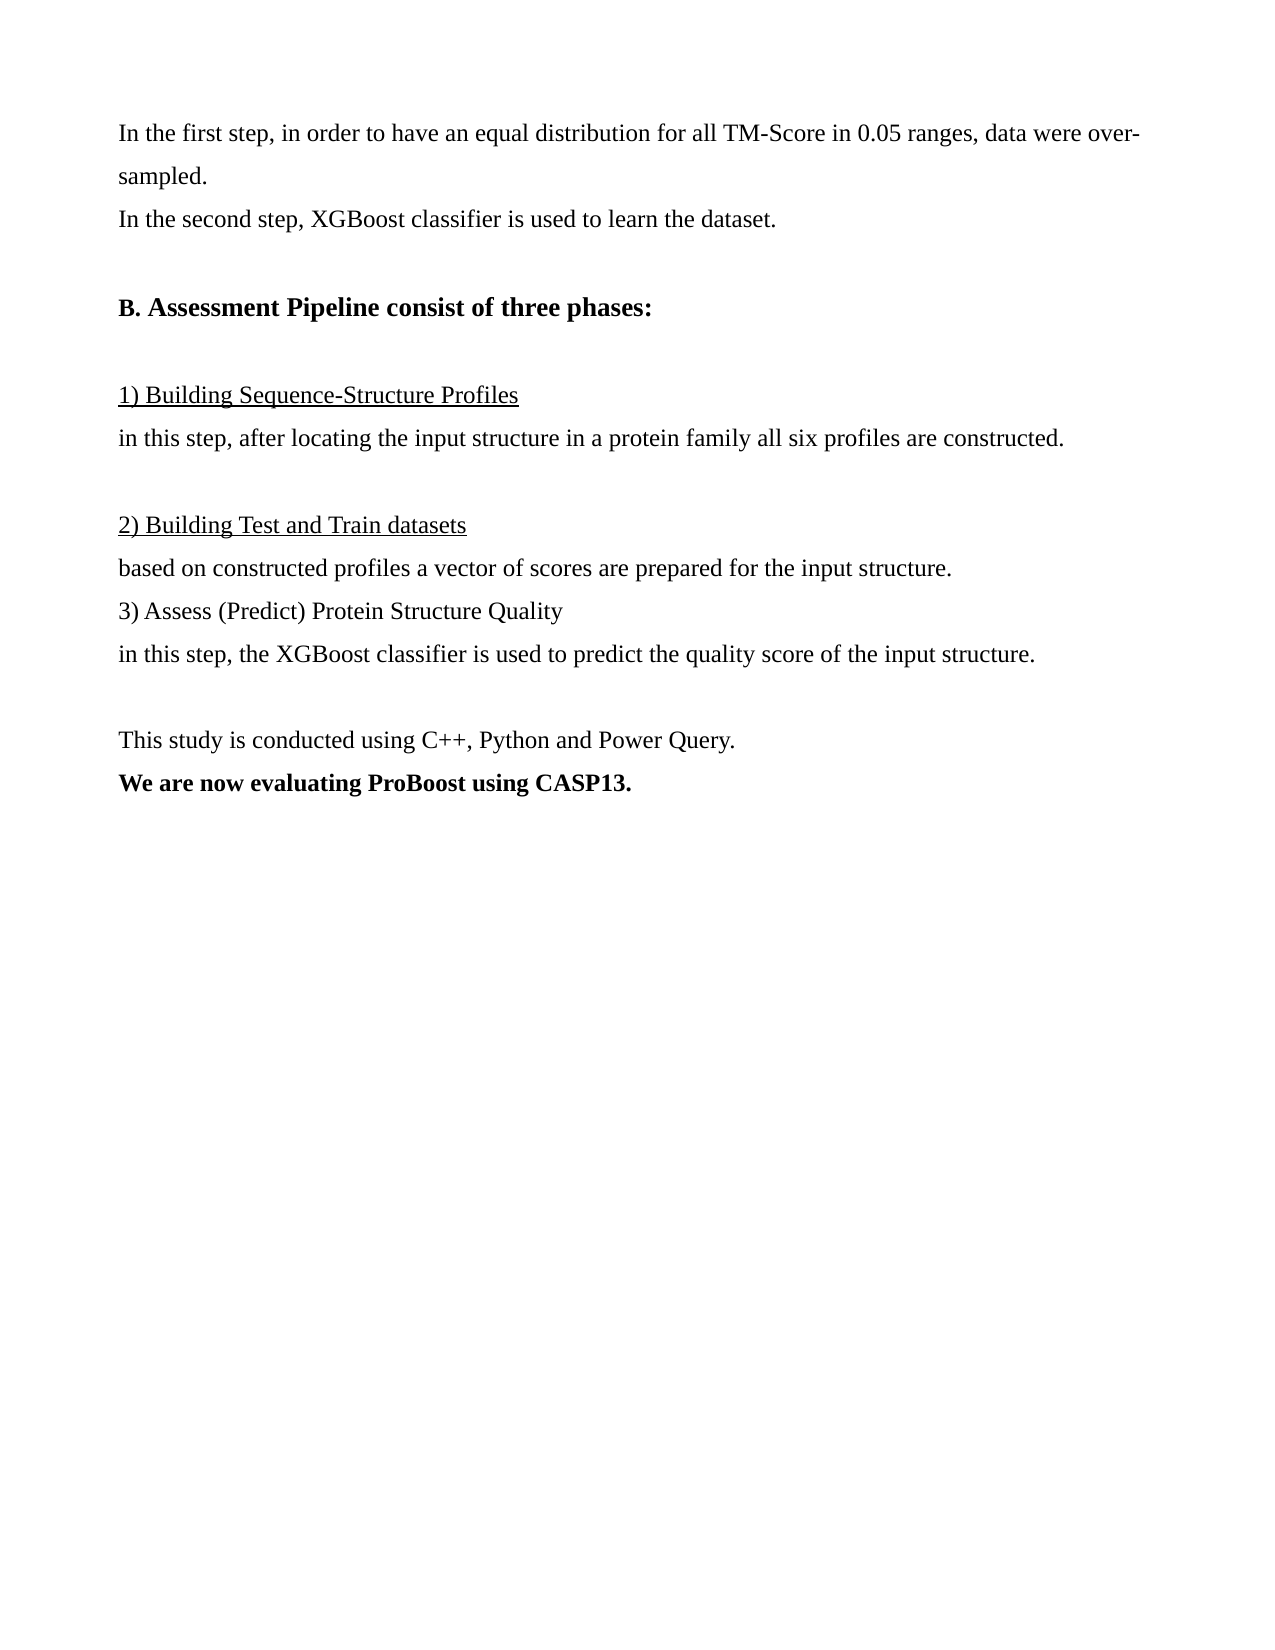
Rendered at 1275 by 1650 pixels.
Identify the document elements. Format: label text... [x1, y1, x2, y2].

text In the first step, in order to have an equal distribution for all TM-Score in 0.05 ranges, data were over-sampled. [118, 118, 1157, 190]
text B. Assessment Pipeline consist of three phases: [118, 291, 1157, 322]
text We are now evaluating ProBoost using CASP13. [118, 768, 1157, 797]
text 3) Assess (Predict) Protein Structure Quality [118, 596, 1157, 625]
text In the second step, XGBoost classifier is used to learn the dataset. [118, 204, 1157, 233]
text in this step, the XGBoost classifier is used to predict the quality score of the input structure. [118, 639, 1157, 668]
text 2) Building Test and Train datasets [118, 510, 1157, 538]
text 1) Building Sequence-Structure Profiles [118, 380, 1157, 409]
text based on constructed profiles a vector of scores are prepared for the input structure. [118, 553, 1157, 582]
text in this step, after locating the input structure in a protein family all six profiles are constructed. [118, 423, 1157, 452]
text This study is conducted using C++, Python and Power Query. [118, 725, 1157, 754]
